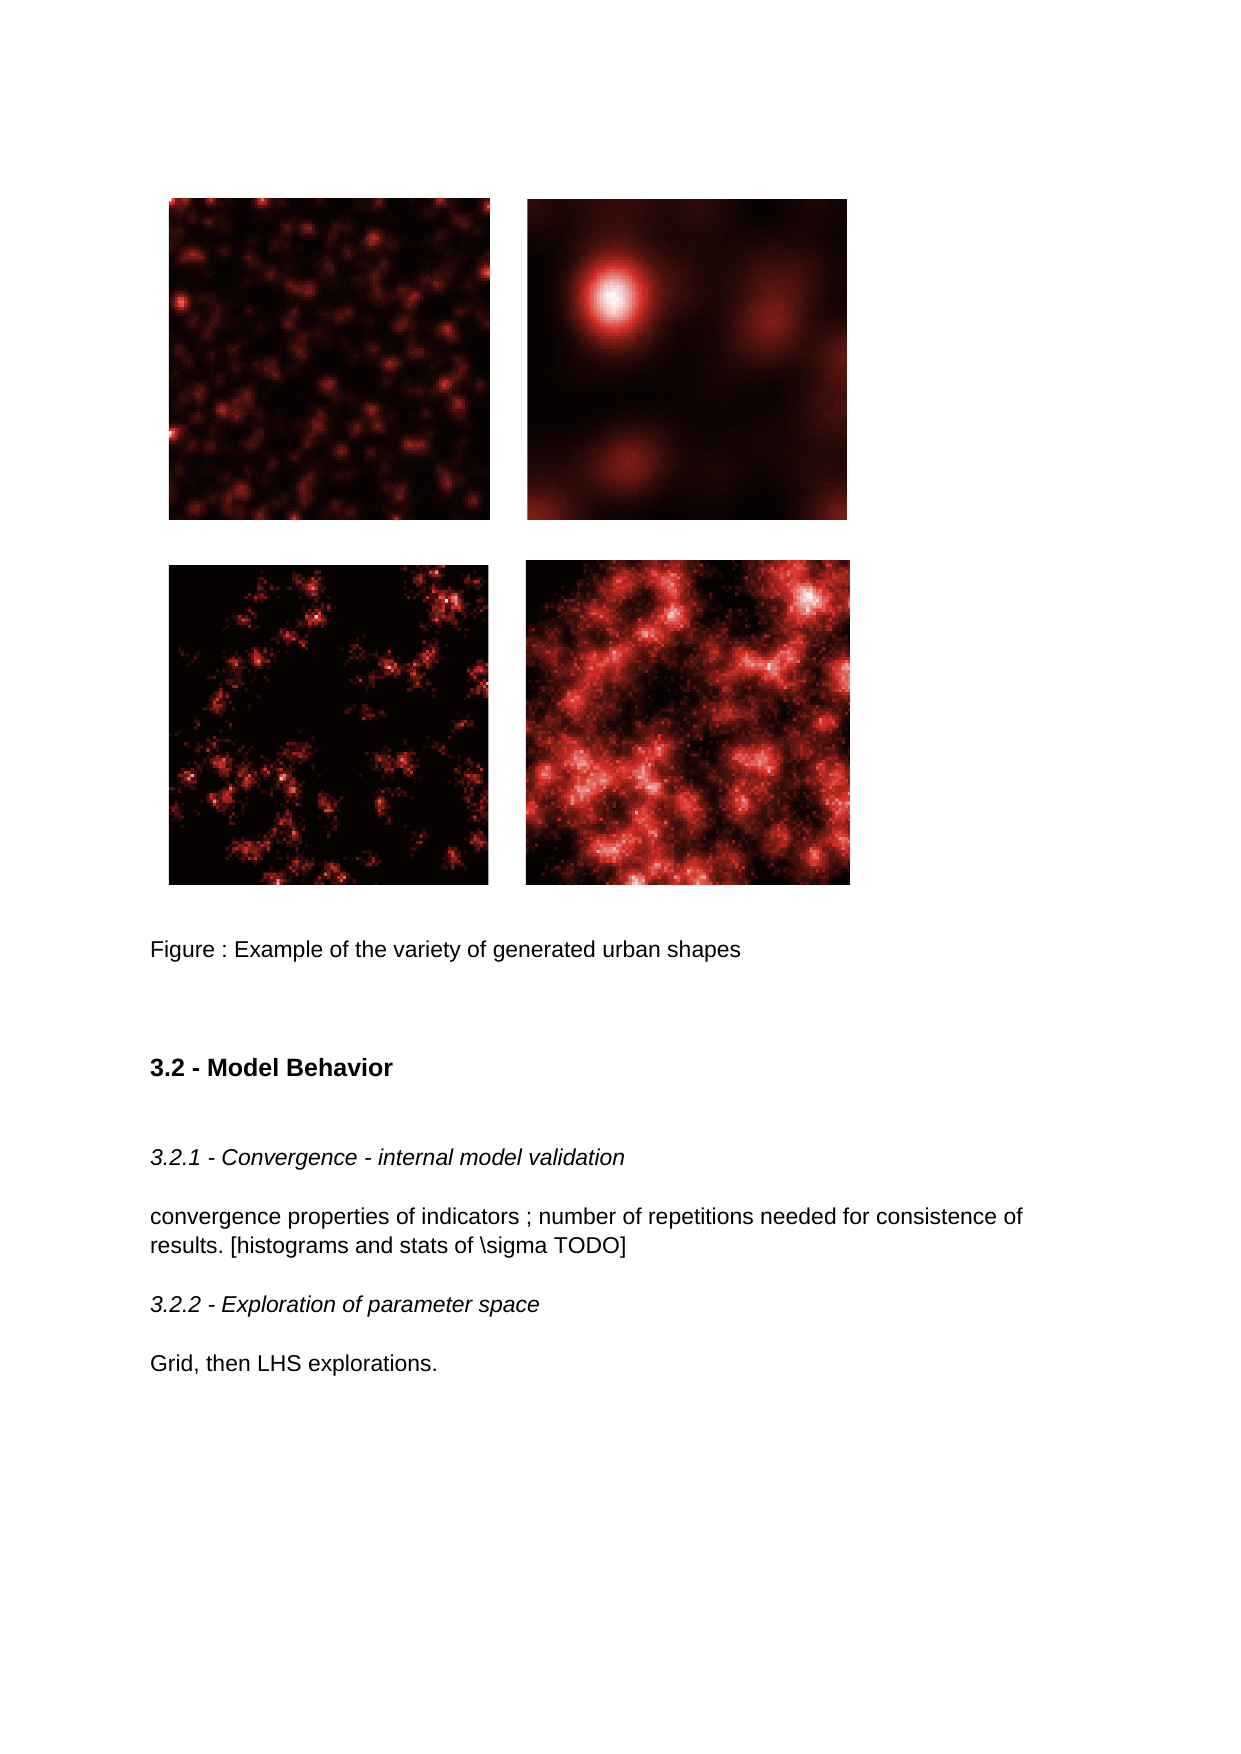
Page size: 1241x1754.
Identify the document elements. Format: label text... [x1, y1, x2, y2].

picture [525, 560, 850, 885]
text Grid, then LHS explorations. [150, 1350, 1091, 1376]
picture [168, 198, 490, 520]
text Figure : Example of the variety of generated urban shapes [150, 936, 1091, 962]
picture [168, 565, 489, 885]
text 3.2.2 - Exploration of parameter space [150, 1292, 1091, 1317]
text convergence properties of indicators ; number of repetitions needed for consistence of results. [histograms and stats of \sigma TODO] [150, 1203, 1091, 1258]
text 3.2 - Model Behavior [150, 1054, 1091, 1082]
text 3.2.1 - Convergence - internal model validation [150, 1145, 1091, 1170]
picture [527, 199, 847, 520]
